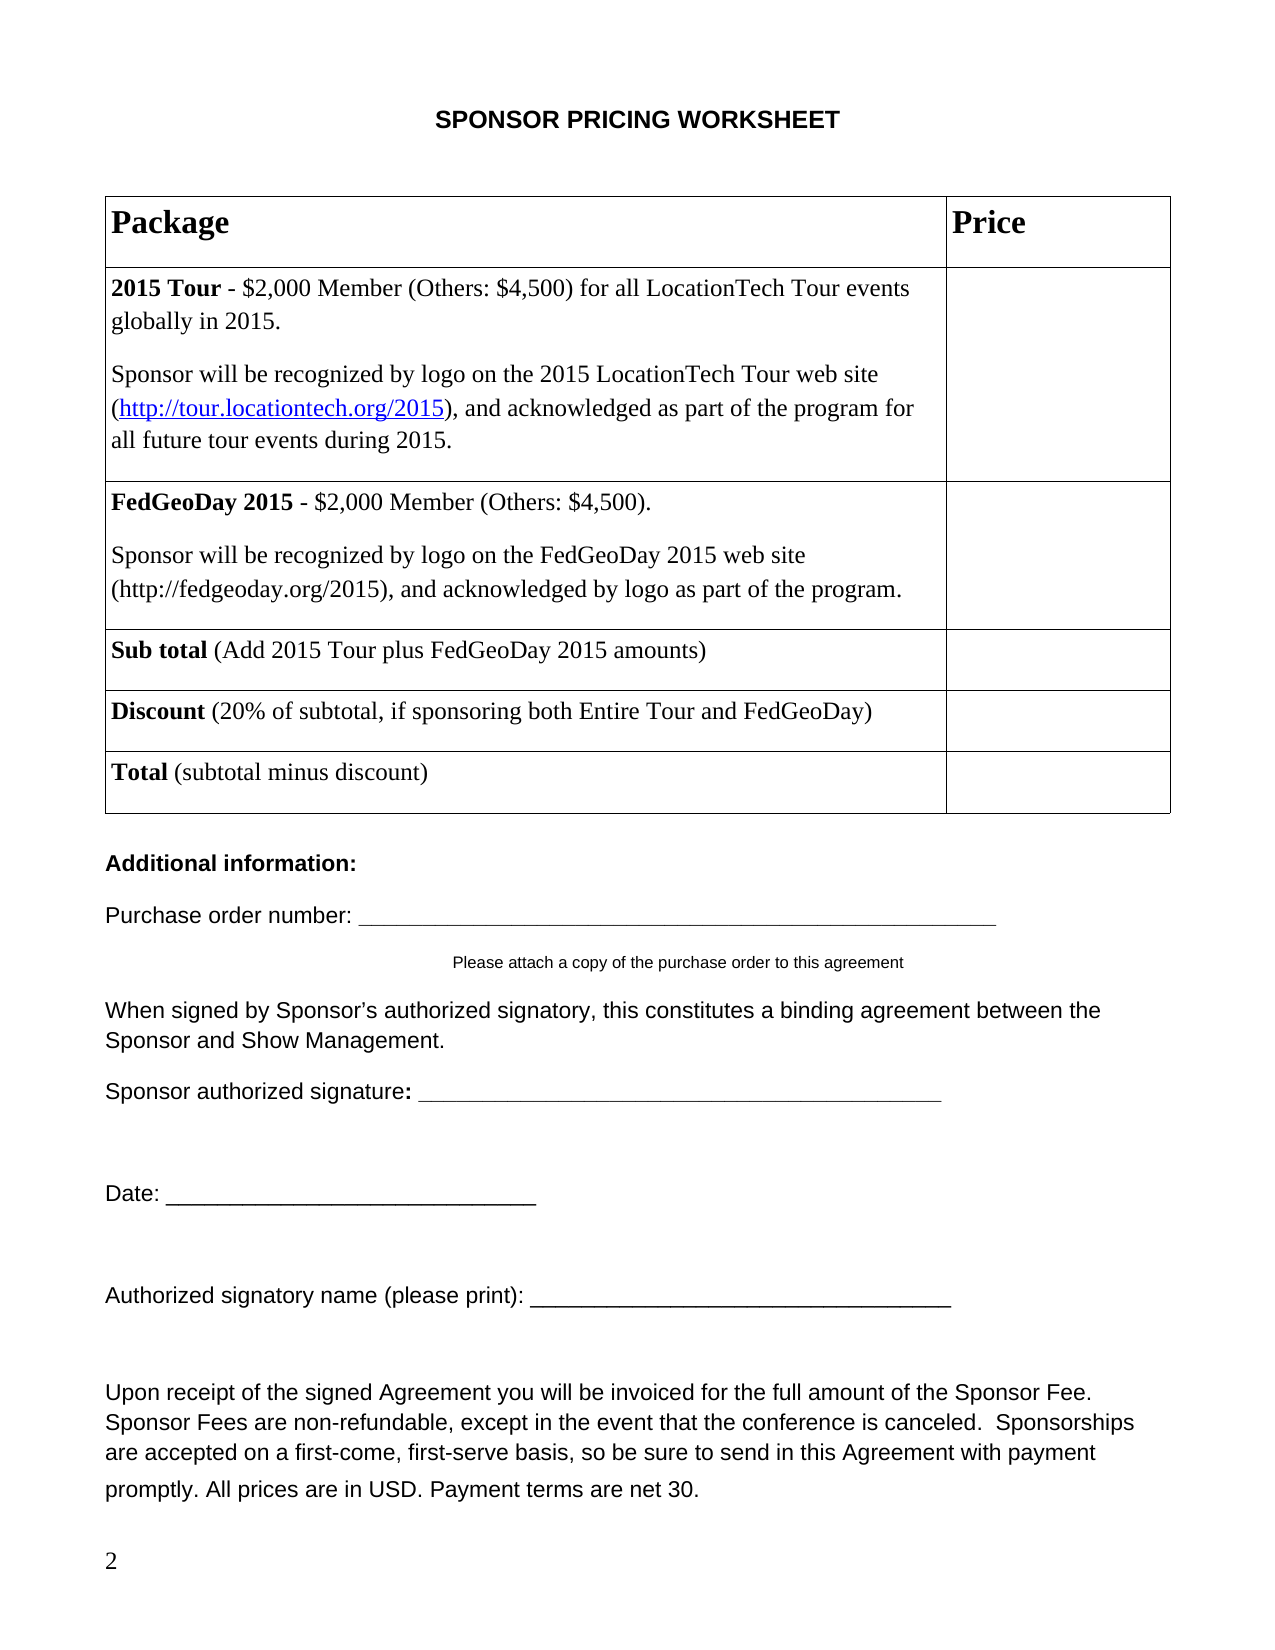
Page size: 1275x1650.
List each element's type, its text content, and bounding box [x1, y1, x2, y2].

table_cell [947, 482, 1170, 629]
table_cell FedGeoDay 2015 - $2,000 Member (Others: $4,500). Sponsor will be recognized by logo on the FedGeoDay 2015 web site (http://fedgeoday.org/2015), and acknowledged by logo as part of the program. [106, 482, 946, 629]
text Sponsor authorized signature: _________________________________________ [105, 1078, 1170, 1104]
table_cell [947, 752, 1170, 812]
table_cell [947, 691, 1170, 751]
table_cell Total (subtotal minus discount) [106, 752, 946, 812]
text Additional information: [105, 850, 1170, 876]
text Date: _____________________________ [105, 1180, 1170, 1207]
text Please attach a copy of the purchase order to this agreement [105, 953, 1170, 972]
table_cell Discount (20% of subtotal, if sponsoring both Entire Tour and FedGeoDay) [106, 691, 946, 751]
table_header Package [106, 197, 946, 267]
table_cell Sub total (Add 2015 Tour plus FedGeoDay 2015 amounts) [106, 630, 946, 690]
text Purchase order number: __________________________________________________ [105, 902, 1170, 928]
text SPONSOR PRICING WORKSHEET [105, 105, 1170, 134]
text Authorized signatory name (please print): _________________________________ [105, 1282, 1170, 1309]
table_cell 2015 Tour - $2,000 Member (Others: $4,500) for all LocationTech Tour events globally in 2015. Sponsor will be recognized by logo on the 2015 LocationTech Tour web site (http://tour.locationtech.org/2015), and acknowledged as part of the program for all future tour events during 2015. [106, 268, 946, 481]
text Upon receipt of the signed Agreement you will be invoiced for the full amount of the Sponsor Fee. Sponsor Fees are non-refundable, except in the event that the conference is canceled. Sponsorships are accepted on a first-come, first-serve basis, so be sure to send in this Agreement with payment promptly. All prices are in USD. Payment terms are net 30. [105, 1379, 1170, 1503]
text When signed by Sponsor’s authorized signatory, this constitutes a binding agreement between the Sponsor and Show Management. [105, 997, 1170, 1053]
table_header Price [947, 197, 1170, 267]
table_cell [947, 268, 1170, 481]
table_cell [947, 630, 1170, 690]
